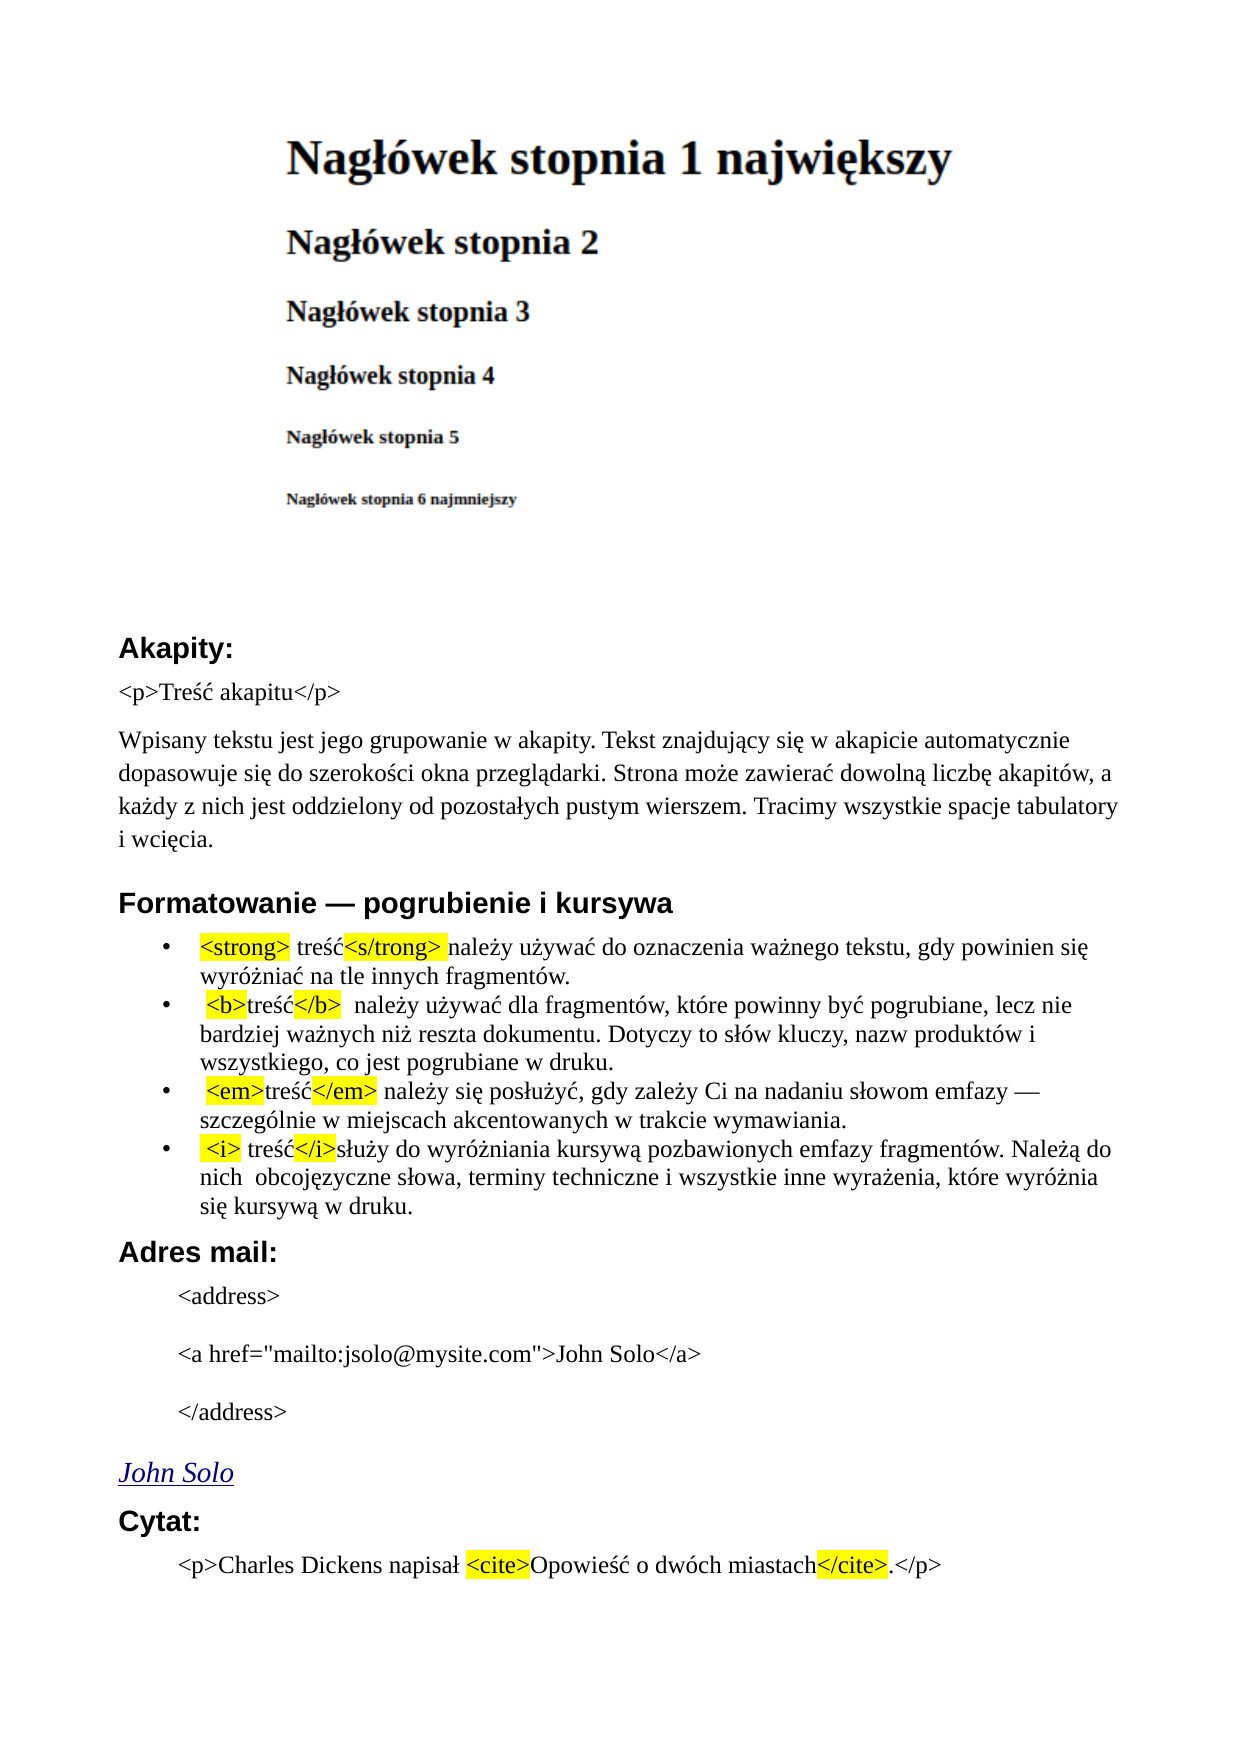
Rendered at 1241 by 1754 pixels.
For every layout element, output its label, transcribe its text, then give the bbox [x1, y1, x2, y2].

text John Solo [118, 1456, 1122, 1489]
text Wpisany tekstu jest jego grupowanie w akapity. Tekst znajdujący się w akapicie automatycznie dopasowuje się do szerokości okna przeglądarki. Strona może zawierać dowolną liczbę akapitów, a każdy z nich jest oddzielony od pozostałych pustym wierszem. Tracimy wszystkie spacje tabulatory i wcięcia. [118, 725, 1122, 853]
text <a href="mailto:jsolo@mysite.com">John Solo</a> [177, 1339, 1063, 1368]
list <i> treść</i>służy do wyróżniania kursywą pozbawionych emfazy fragmentów. Należą do nich obcojęzyczne słowa, terminy techniczne i wszystkie inne wyrażenia, które wyróżnia się kursywą w druku. [162, 1134, 1122, 1220]
text <address> [177, 1281, 1063, 1309]
subtitle Cytat: [118, 1504, 1122, 1537]
list <b>treść</b> należy używać dla fragmentów, które powinny być pogrubiane, lecz nie bardziej ważnych niż reszta dokumentu. Dotyczy to słów kluczy, nazw produktów i wszystkiego, co jest pogrubiane w druku. [162, 990, 1122, 1076]
subtitle Adres mail: [118, 1234, 1122, 1268]
text </address> [177, 1397, 1063, 1426]
text <p>Treść akapitu</p> [118, 677, 1122, 706]
text <p>Charles Dickens napisał <cite>Opowieść o dwóch miastach</cite>.</p> [177, 1550, 1063, 1579]
subtitle Akapity: [118, 631, 1122, 665]
list <strong> treść<s/trong> należy używać do oznaczenia ważnego tekstu, gdy powinien się wyróżniać na tle innych fragmentów. [162, 932, 1122, 990]
list <em>treść</em> należy się posłużyć, gdy zależy Ci na nadaniu słowom emfazy — szczególnie w miejscach akcentowanych w trakcie wymawiania. [162, 1076, 1122, 1134]
picture [274, 118, 967, 522]
subtitle Formatowanie — pogrubienie i kursywa [118, 886, 1122, 920]
